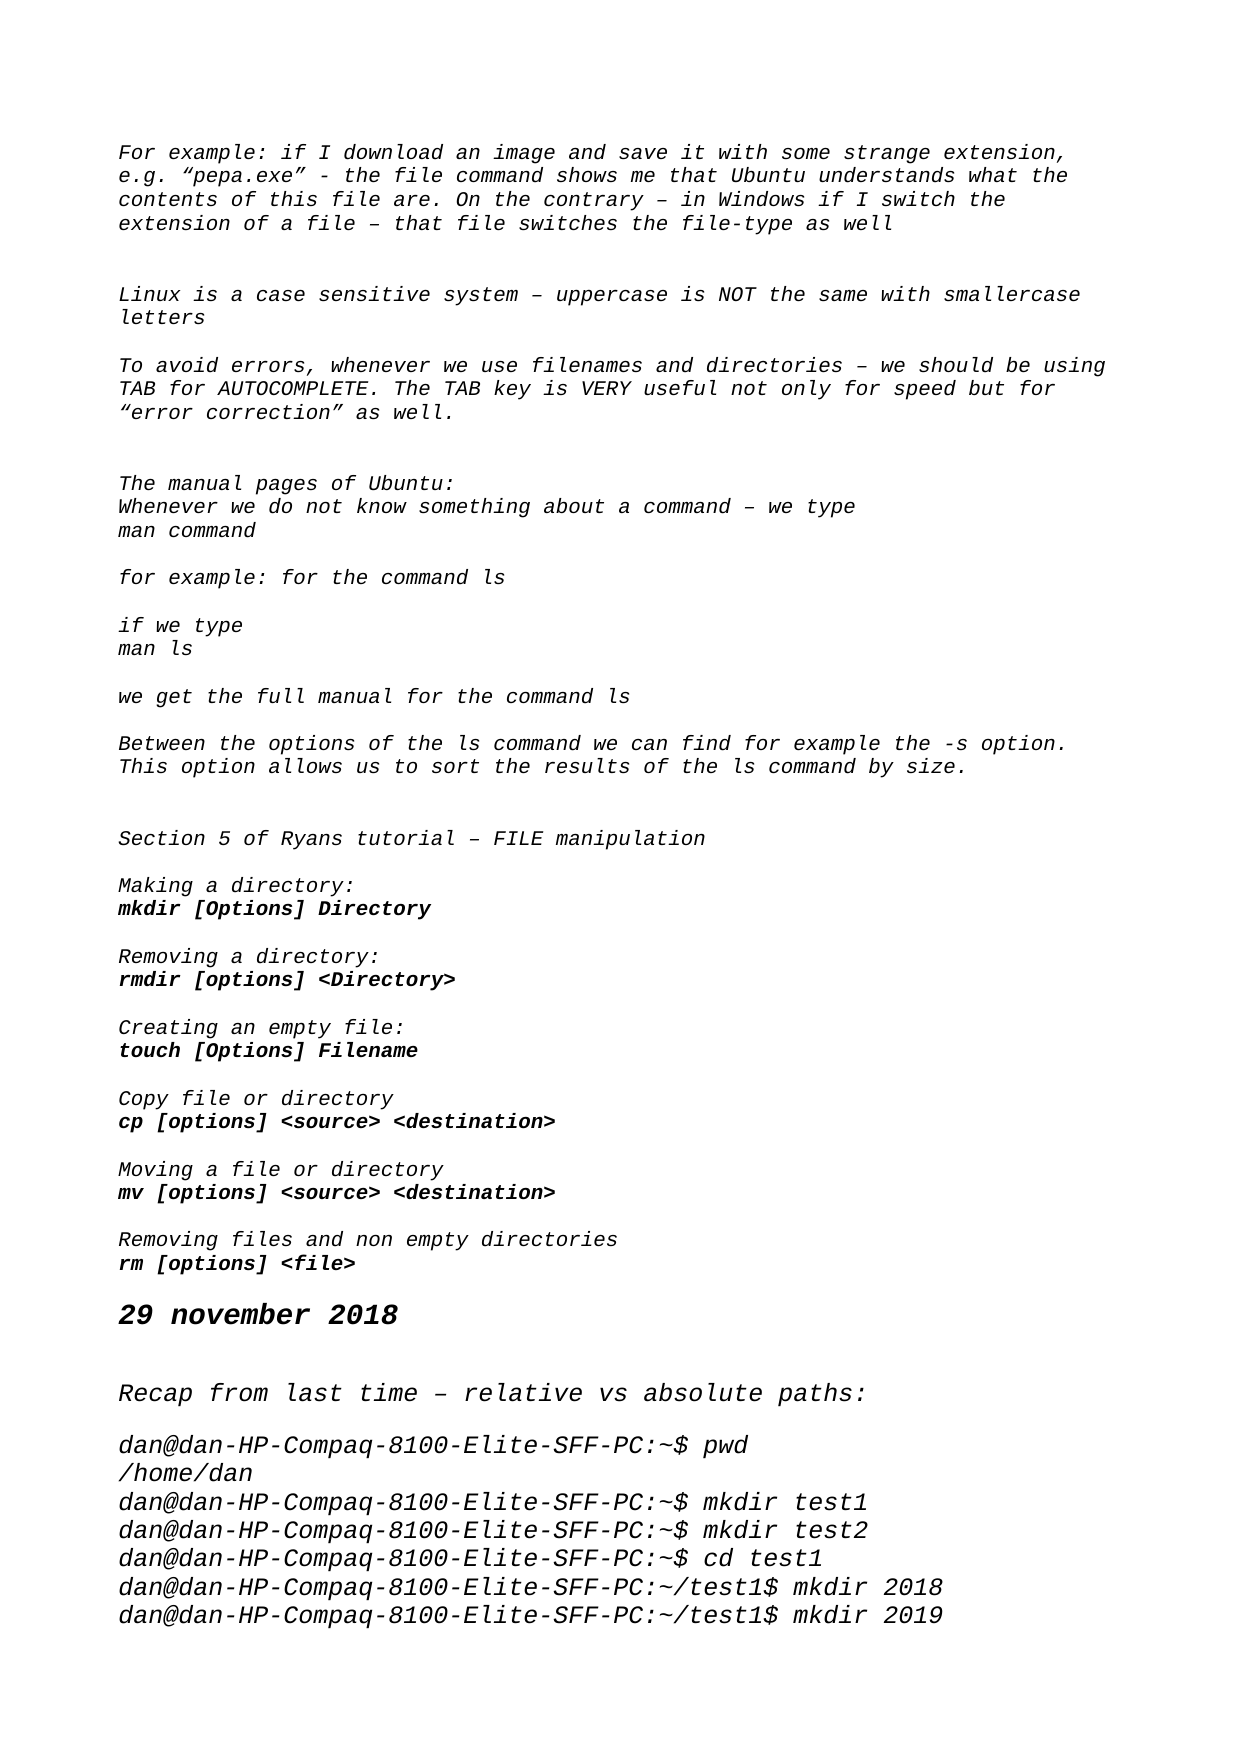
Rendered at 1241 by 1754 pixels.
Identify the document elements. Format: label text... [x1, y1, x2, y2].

text rmdir [options] <Directory> [118, 969, 1122, 993]
text Copy file or directory [118, 1088, 1122, 1111]
text Removing a directory: [118, 946, 1122, 969]
text dan@dan-HP-Compaq-8100-Elite-SFF-PC:~$ mkdir test1 [118, 1489, 1122, 1518]
text rm [options] <file> [118, 1253, 1122, 1277]
text Creating an empty file: [118, 1017, 1122, 1040]
text Whenever we do not know something about a command – we type [118, 496, 1122, 520]
text man command [118, 520, 1122, 544]
text man ls [118, 638, 1122, 662]
text /home/dan [118, 1461, 1122, 1489]
text Linux is a case sensitive system – uppercase is NOT the same with smallercase letters [118, 284, 1122, 331]
text Removing files and non empty directories [118, 1229, 1122, 1253]
text dan@dan-HP-Compaq-8100-Elite-SFF-PC:~$ cd test1 [118, 1546, 1122, 1574]
text cp [options] <source> <destination> [118, 1111, 1122, 1135]
text dan@dan-HP-Compaq-8100-Elite-SFF-PC:~$ pwd [118, 1433, 1122, 1461]
text for example: for the command ls [118, 567, 1122, 591]
text dan@dan-HP-Compaq-8100-Elite-SFF-PC:~$ mkdir test2 [118, 1518, 1122, 1546]
text mv [options] <source> <destination> [118, 1182, 1122, 1206]
text Making a directory: [118, 875, 1122, 898]
text we get the full manual for the command ls [118, 686, 1122, 709]
text Between the options of the ls command we can find for example the -s option. This option allows us to sort the results of the ls command by size. [118, 733, 1122, 780]
text For example: if I download an image and save it with some strange extension, e.g. “pepa.exe” - the file command shows me that Ubuntu understands what the contents of this file are. On the contrary – in Windows if I switch the extension of a file – that file switches the file-type as well [118, 142, 1122, 236]
text The manual pages of Ubuntu: [118, 473, 1122, 496]
text touch [Options] Filename [118, 1040, 1122, 1064]
text To avoid errors, whenever we use filenames and directories – we should be using TAB for AUTOCOMPLETE. The TAB key is VERY useful not only for speed but for “error correction” as well. [118, 354, 1122, 426]
text Section 5 of Ryans tutorial – FILE manipulation [118, 827, 1122, 851]
text dan@dan-HP-Compaq-8100-Elite-SFF-PC:~/test1$ mkdir 2019 [118, 1603, 1122, 1631]
text Moving a file or directory [118, 1158, 1122, 1182]
text if we type [118, 615, 1122, 638]
text dan@dan-HP-Compaq-8100-Elite-SFF-PC:~/test1$ mkdir 2018 [118, 1574, 1122, 1603]
text Recap from last time – relative vs absolute paths: [118, 1381, 1122, 1409]
text mkdir [Options] Directory [118, 898, 1122, 922]
text 29 november 2018 [118, 1300, 1122, 1333]
